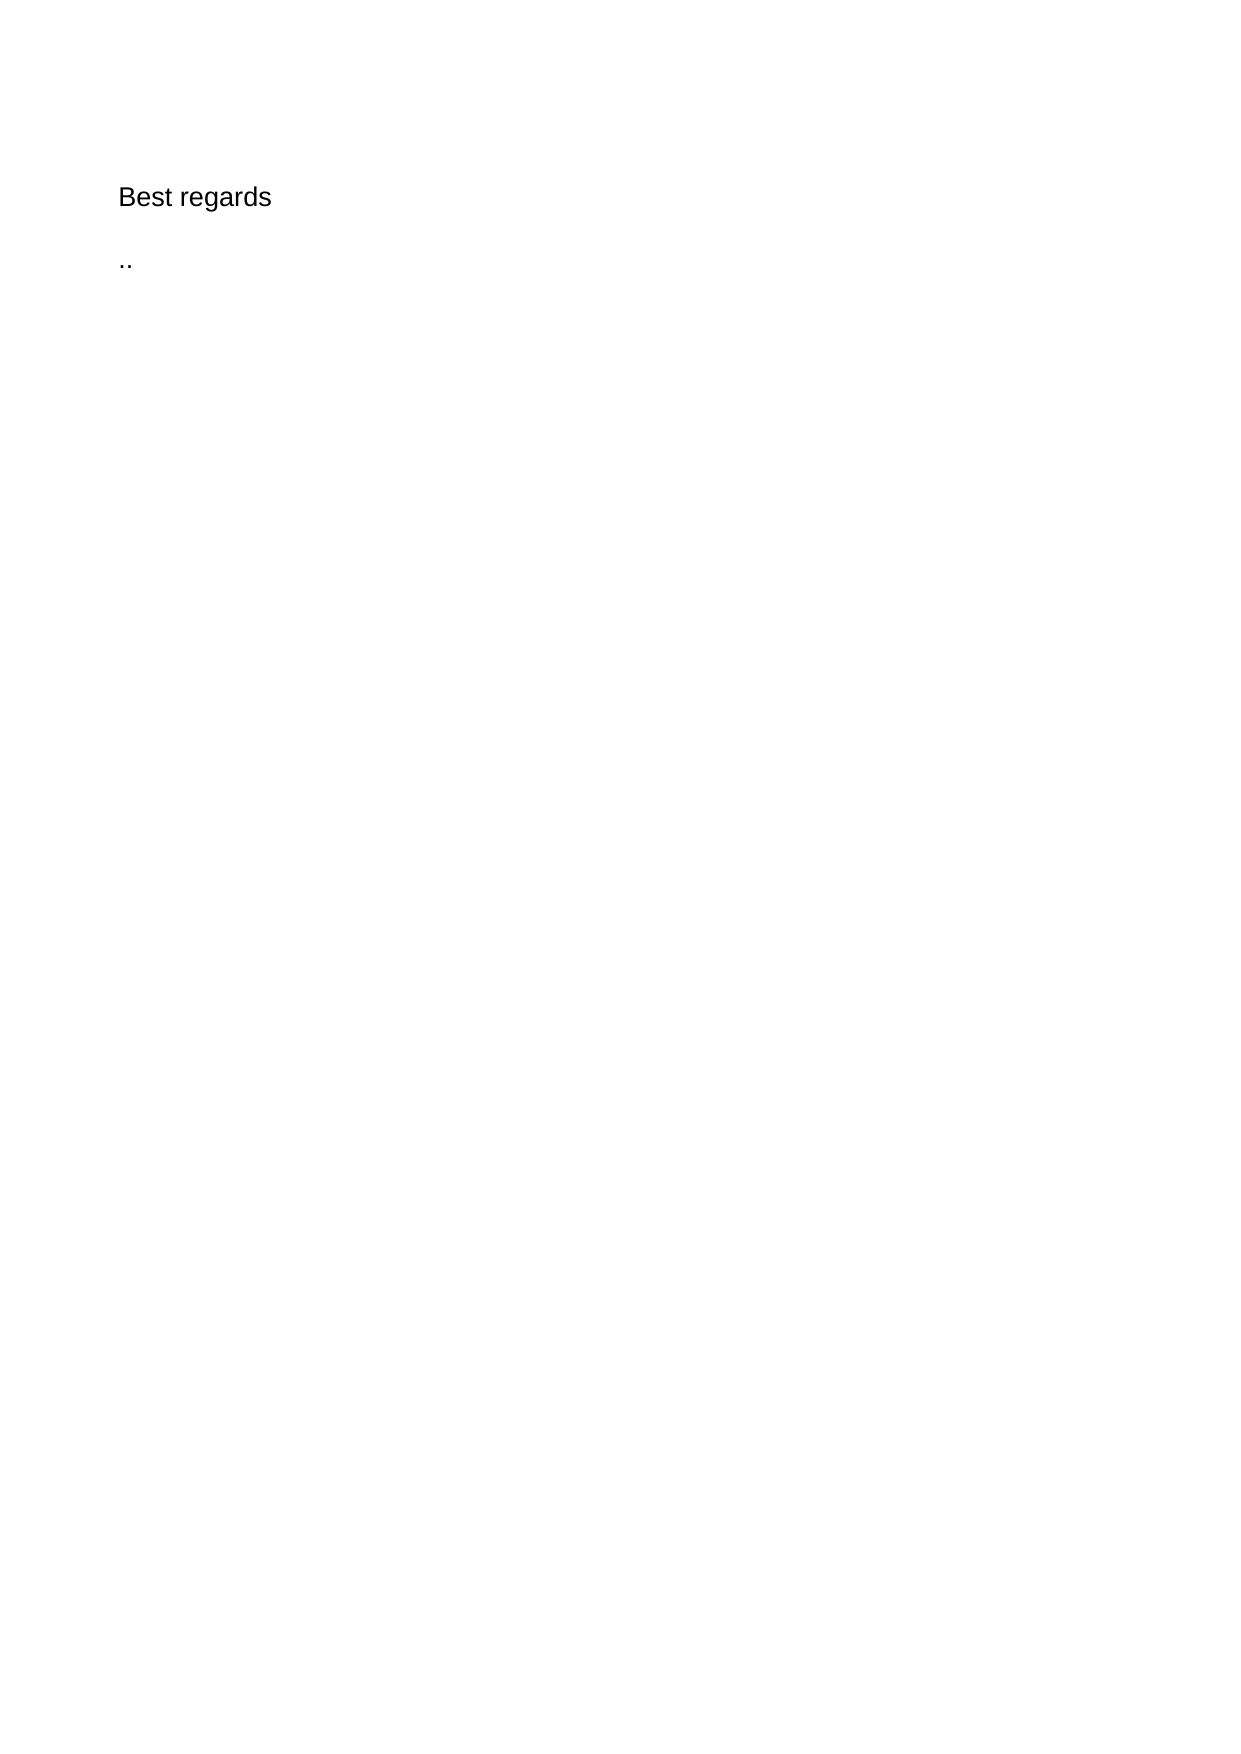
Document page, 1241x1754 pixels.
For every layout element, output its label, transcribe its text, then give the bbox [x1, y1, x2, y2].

text .. [118, 243, 1122, 274]
text Best regards [118, 181, 1122, 212]
